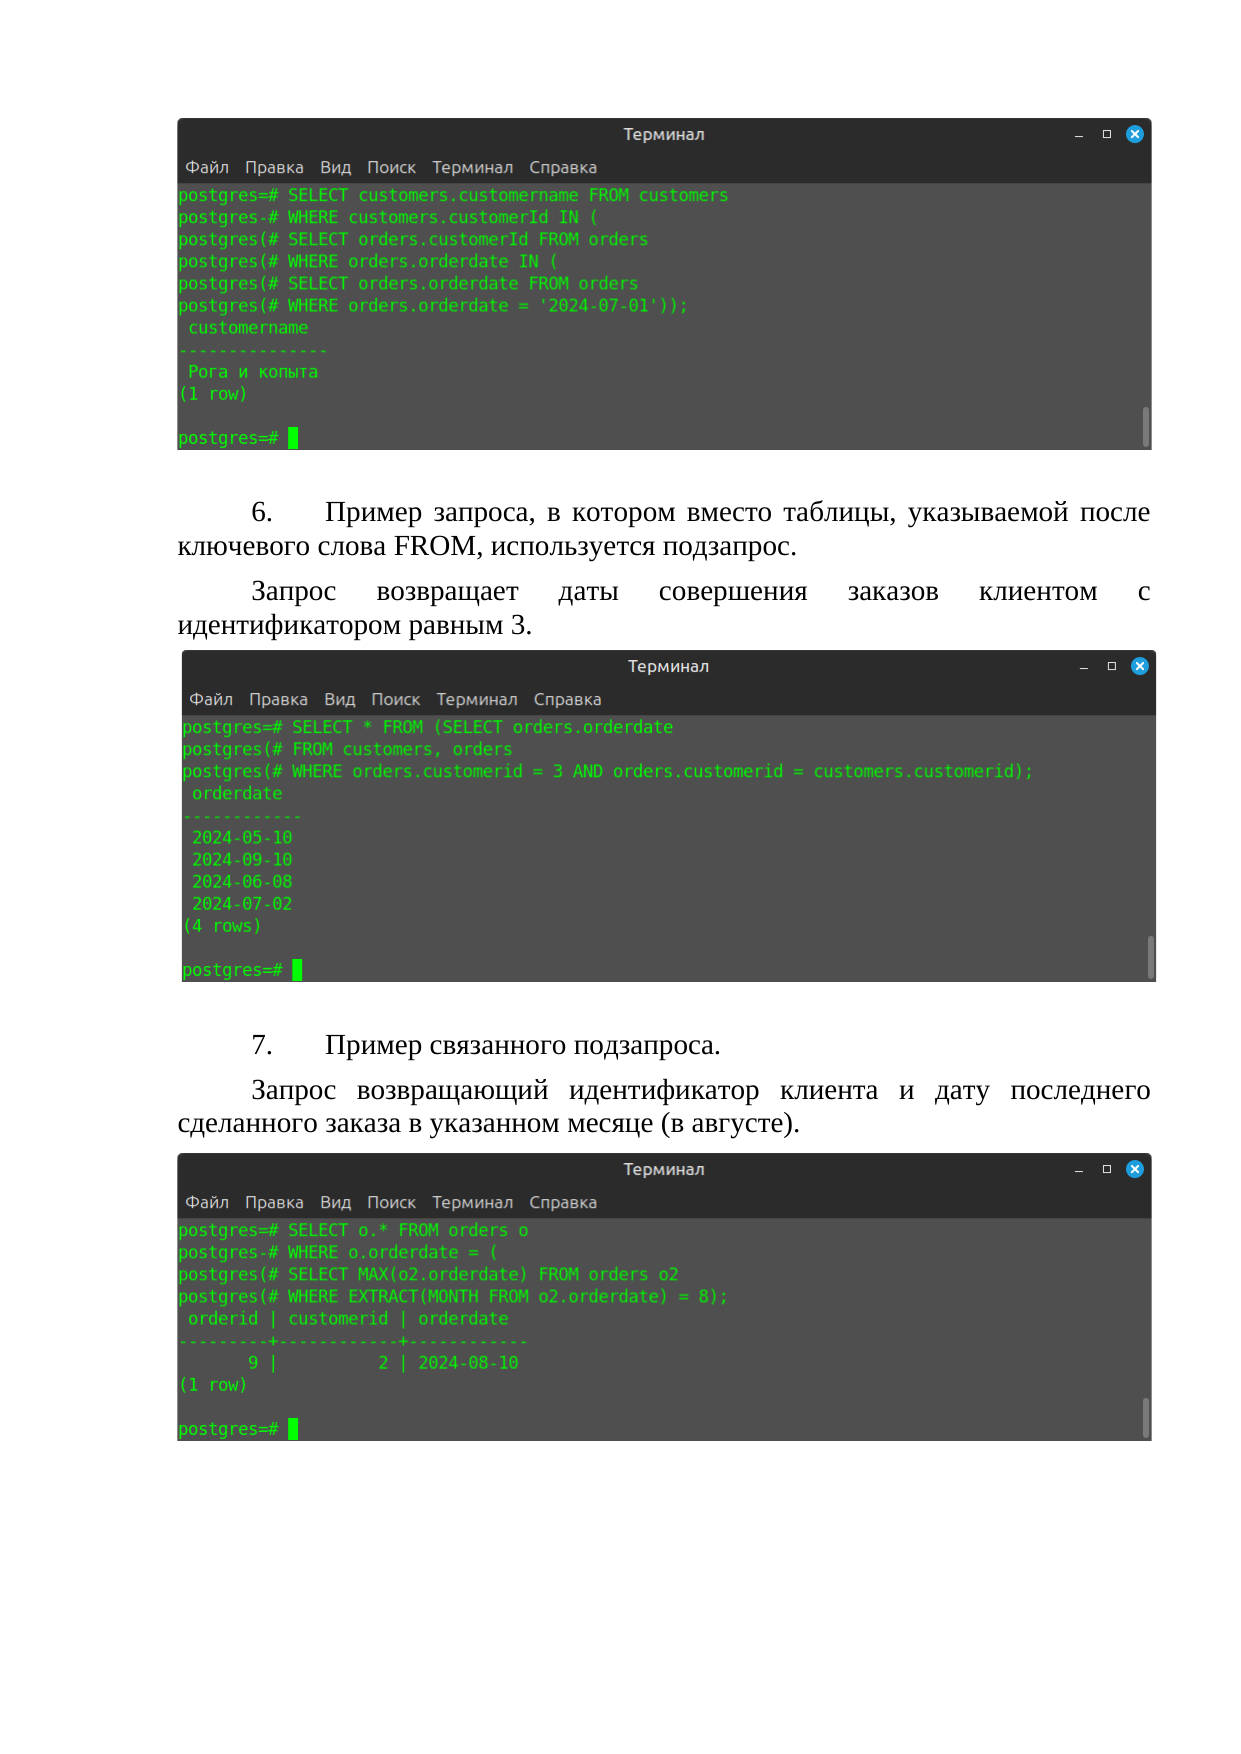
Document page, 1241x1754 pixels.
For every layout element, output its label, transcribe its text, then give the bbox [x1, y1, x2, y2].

text Запрос возвращающий идентификатор клиента и дату последнего сделанного заказа в указанном месяце (в августе). [177, 1072, 1152, 1139]
list Пример связанного подзапроса. [177, 1027, 1152, 1060]
picture [177, 118, 1152, 450]
picture [177, 1153, 1152, 1441]
list Пример запроса, в котором вместо таблицы, указываемой после ключевого слова FROM, используется подзапрос. [177, 494, 1152, 562]
picture [181, 650, 1157, 982]
text Запрос возвращает даты совершения заказов клиентом с идентификатором равным 3. [177, 573, 1152, 641]
